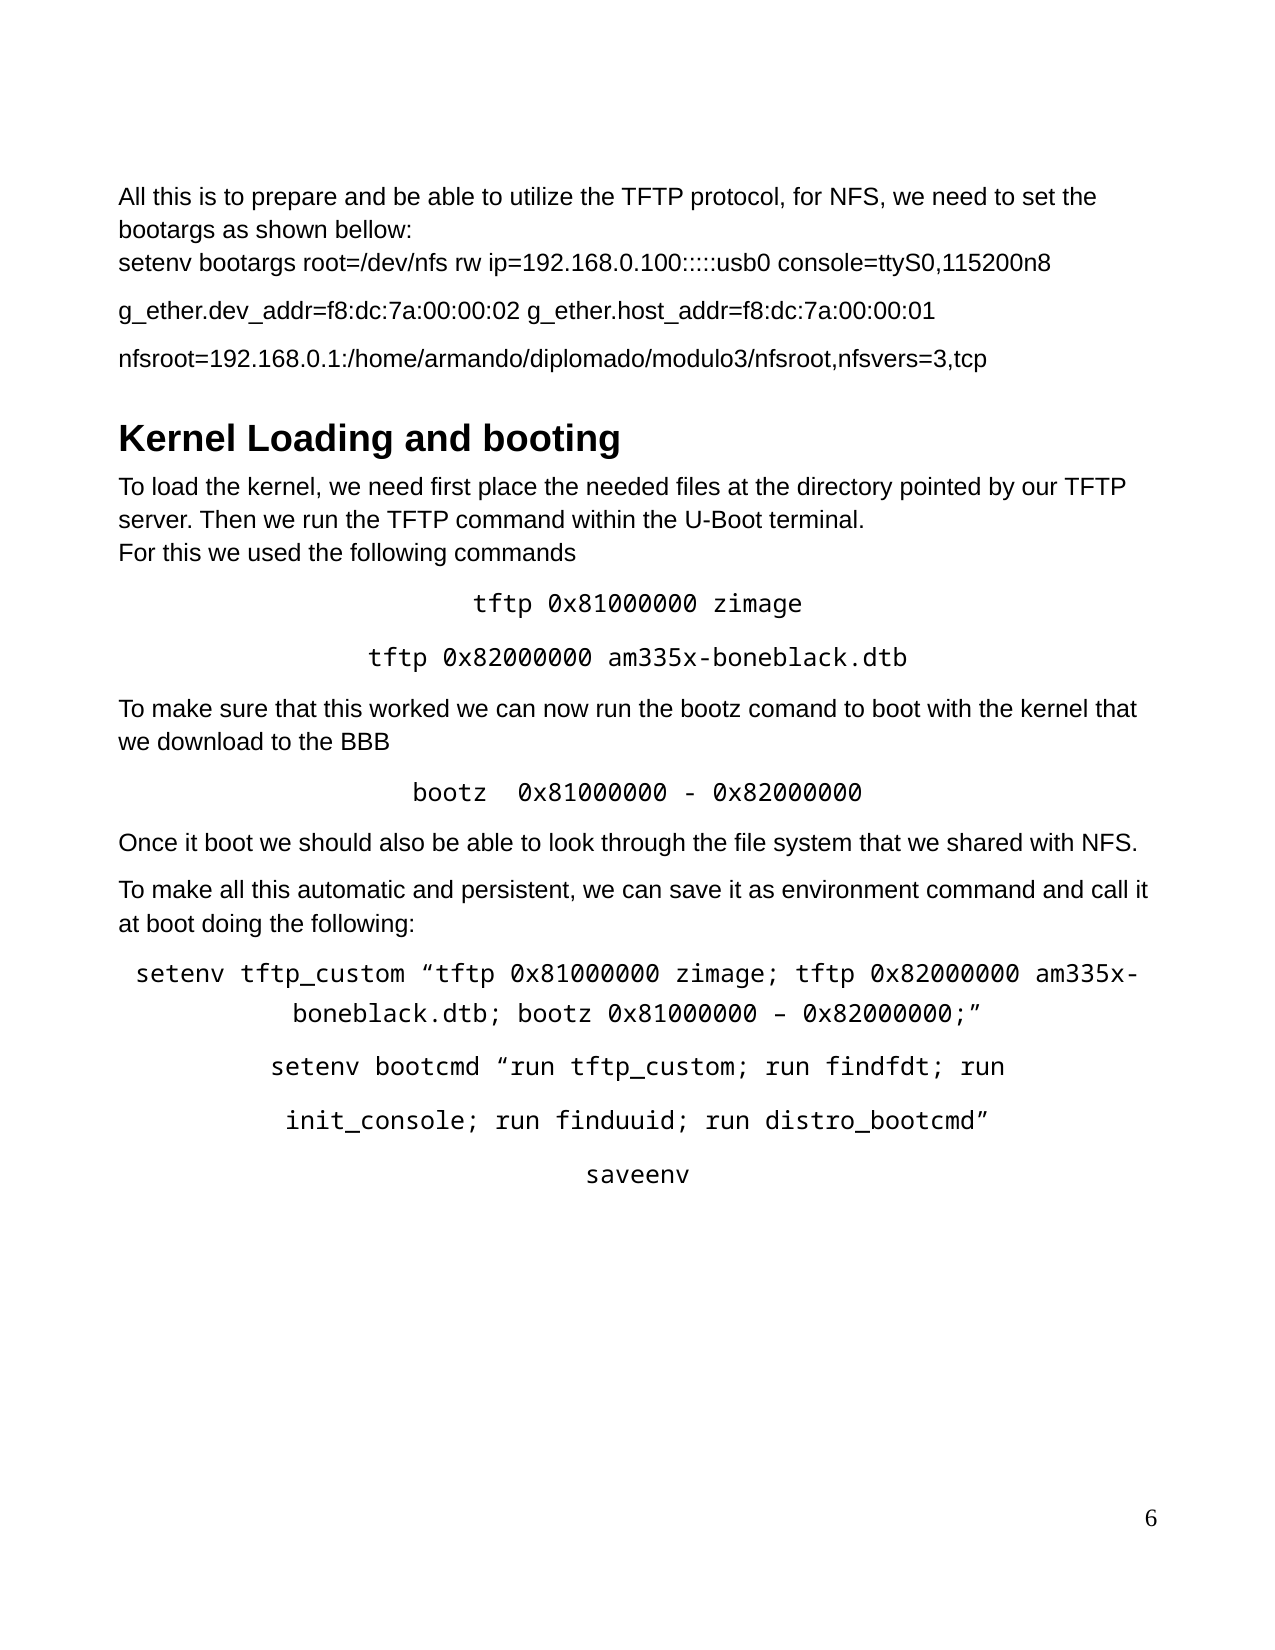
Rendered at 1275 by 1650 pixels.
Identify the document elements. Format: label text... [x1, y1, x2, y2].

text All this is to prepare and be able to utilize the TFTP protocol, for NFS, we need to set the bootargs as shown bellow: setenv bootargs root=/dev/nfs rw ip=192.168.0.100:::::usb0 console=ttyS0,115200n8 [118, 182, 1157, 277]
text saveenv [118, 1157, 1157, 1191]
text init_console; run finduuid; run distro_bootcmd” [118, 1103, 1157, 1137]
text To load the kernel, we need first place the needed files at the directory pointed by our TFTP server. Then we run the TFTP command within the U-Boot terminal. For this we used the following commands [118, 472, 1157, 567]
text g_ether.dev_addr=f8:dc:7a:00:00:02 g_ether.host_addr=f8:dc:7a:00:00:01 [118, 296, 1157, 325]
text To make all this automatic and persistent, we can save it as environment command and call it at boot doing the following: [118, 876, 1157, 937]
text setenv bootcmd “run tftp_custom; run findfdt; run [118, 1049, 1157, 1083]
text Once it boot we should also be able to look through the file system that we shared with NFS. [118, 828, 1157, 857]
text bootz 0x81000000 - 0x82000000 [118, 774, 1157, 808]
text setenv tftp_custom “tftp 0x81000000 zimage; tftp 0x82000000 am335x-boneblack.dtb; bootz 0x81000000 – 0x82000000;” [118, 956, 1157, 1029]
subtitle Kernel Loading and booting [118, 416, 1157, 460]
text To make sure that this worked we can now run the bootz comand to boot with the kernel that we download to the BBB [118, 693, 1157, 755]
text nfsroot=192.168.0.1:/home/armando/diplomado/modulo3/nfsroot,nfsvers=3,tcp [118, 344, 1157, 372]
text tftp 0x81000000 zimage [118, 586, 1157, 620]
text tftp 0x82000000 am335x-boneblack.dtb [118, 640, 1157, 674]
